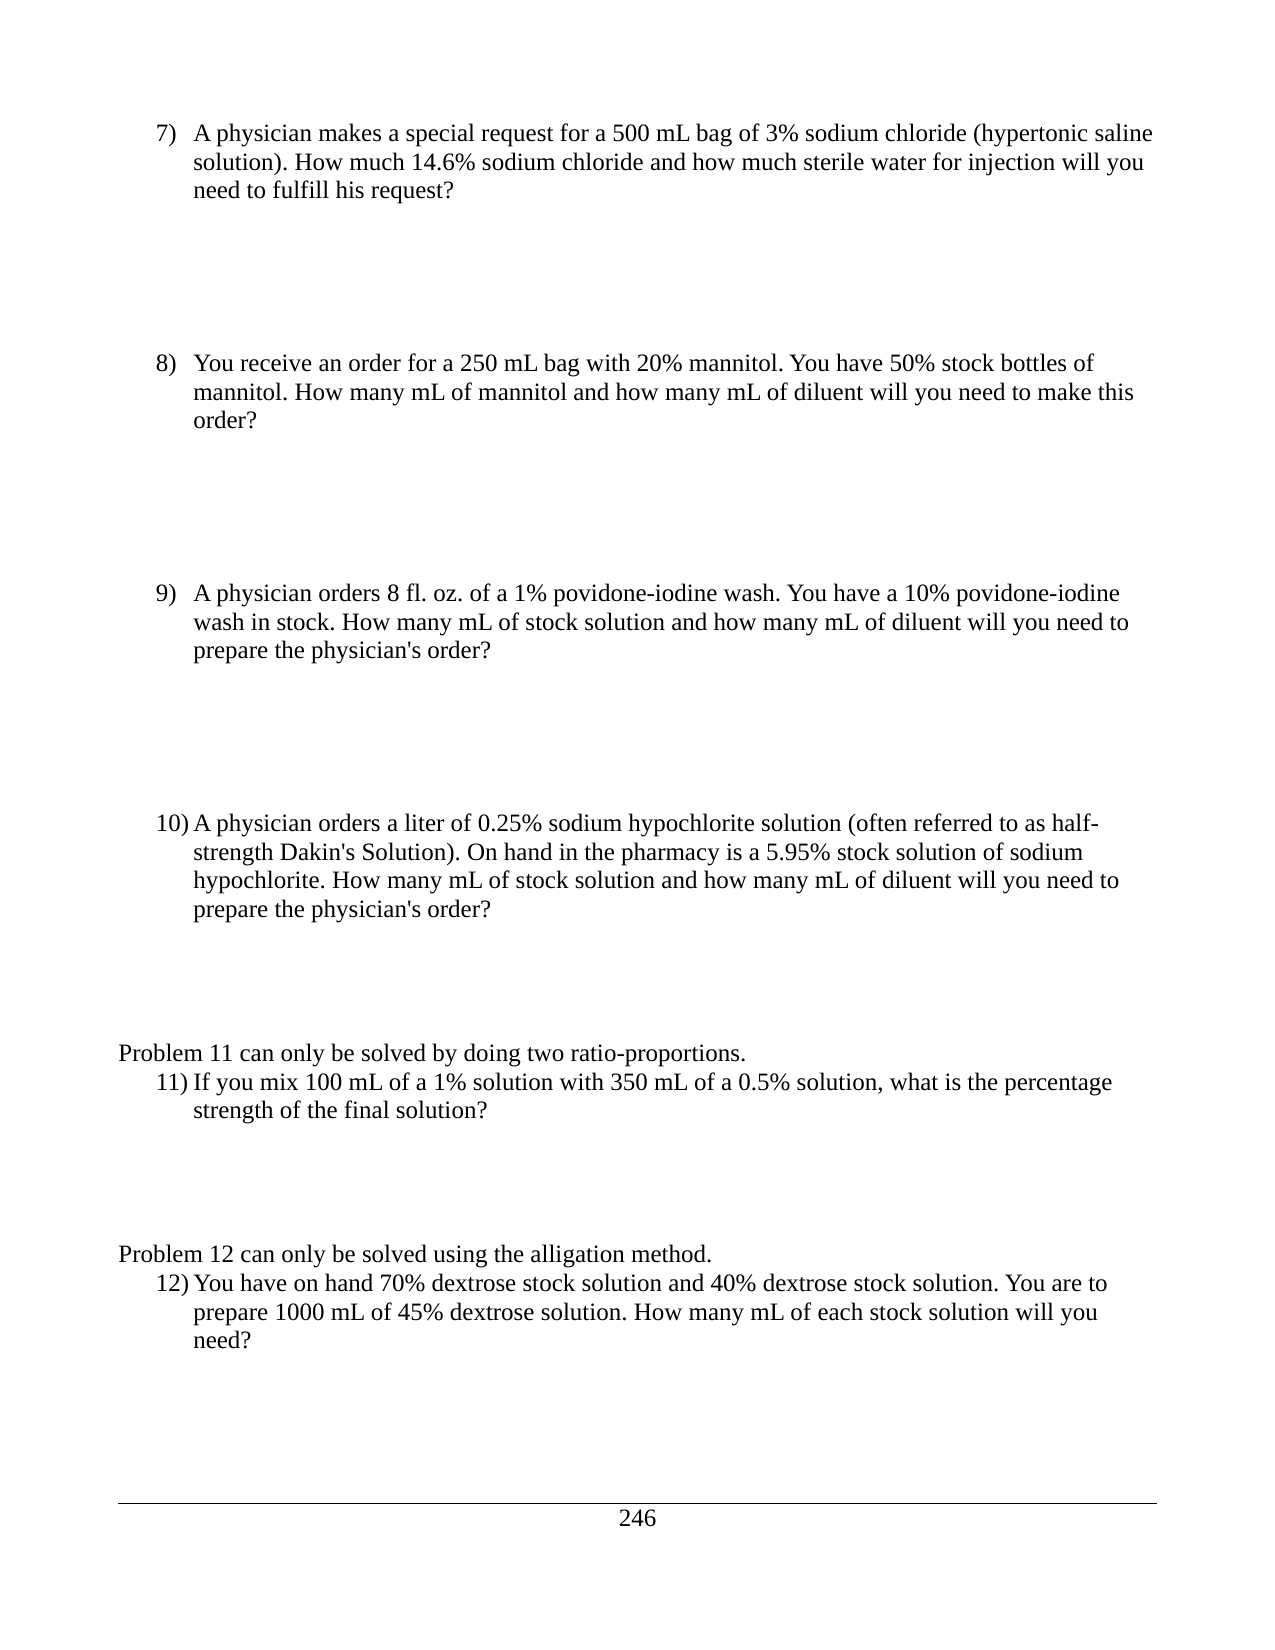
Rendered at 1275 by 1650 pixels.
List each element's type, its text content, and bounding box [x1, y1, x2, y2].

list You have on hand 70% dextrose stock solution and 40% dextrose stock solution. You are to prepare 1000 mL of 45% dextrose solution. How many mL of each stock solution will you need? [156, 1268, 1157, 1354]
text Problem 11 can only be solved by doing two ratio-proportions. [118, 1038, 1157, 1067]
list A physician makes a special request for a 500 mL bag of 3% sodium chloride (hypertonic saline solution). How much 14.6% sodium chloride and how much sterile water for injection will you need to fulfill his request? [156, 118, 1157, 204]
list If you mix 100 mL of a 1% solution with 350 mL of a 0.5% solution, what is the percentage strength of the final solution? [156, 1067, 1157, 1124]
list A physician orders 8 fl. oz. of a 1% povidone-iodine wash. You have a 10% povidone-iodine wash in stock. How many mL of stock solution and how many mL of diluent will you need to prepare the physician's order? [156, 578, 1157, 664]
list A physician orders a liter of 0.25% sodium hypochlorite solution (often referred to as half-strength Dakin's Solution). On hand in the pharmacy is a 5.95% stock solution of sodium hypochlorite. How many mL of stock solution and how many mL of diluent will you need to prepare the physician's order? [156, 808, 1157, 923]
list You receive an order for a 250 mL bag with 20% mannitol. You have 50% stock bottles of mannitol. How many mL of mannitol and how many mL of diluent will you need to make this order? [156, 348, 1157, 434]
text Problem 12 can only be solved using the alligation method. [118, 1239, 1157, 1268]
